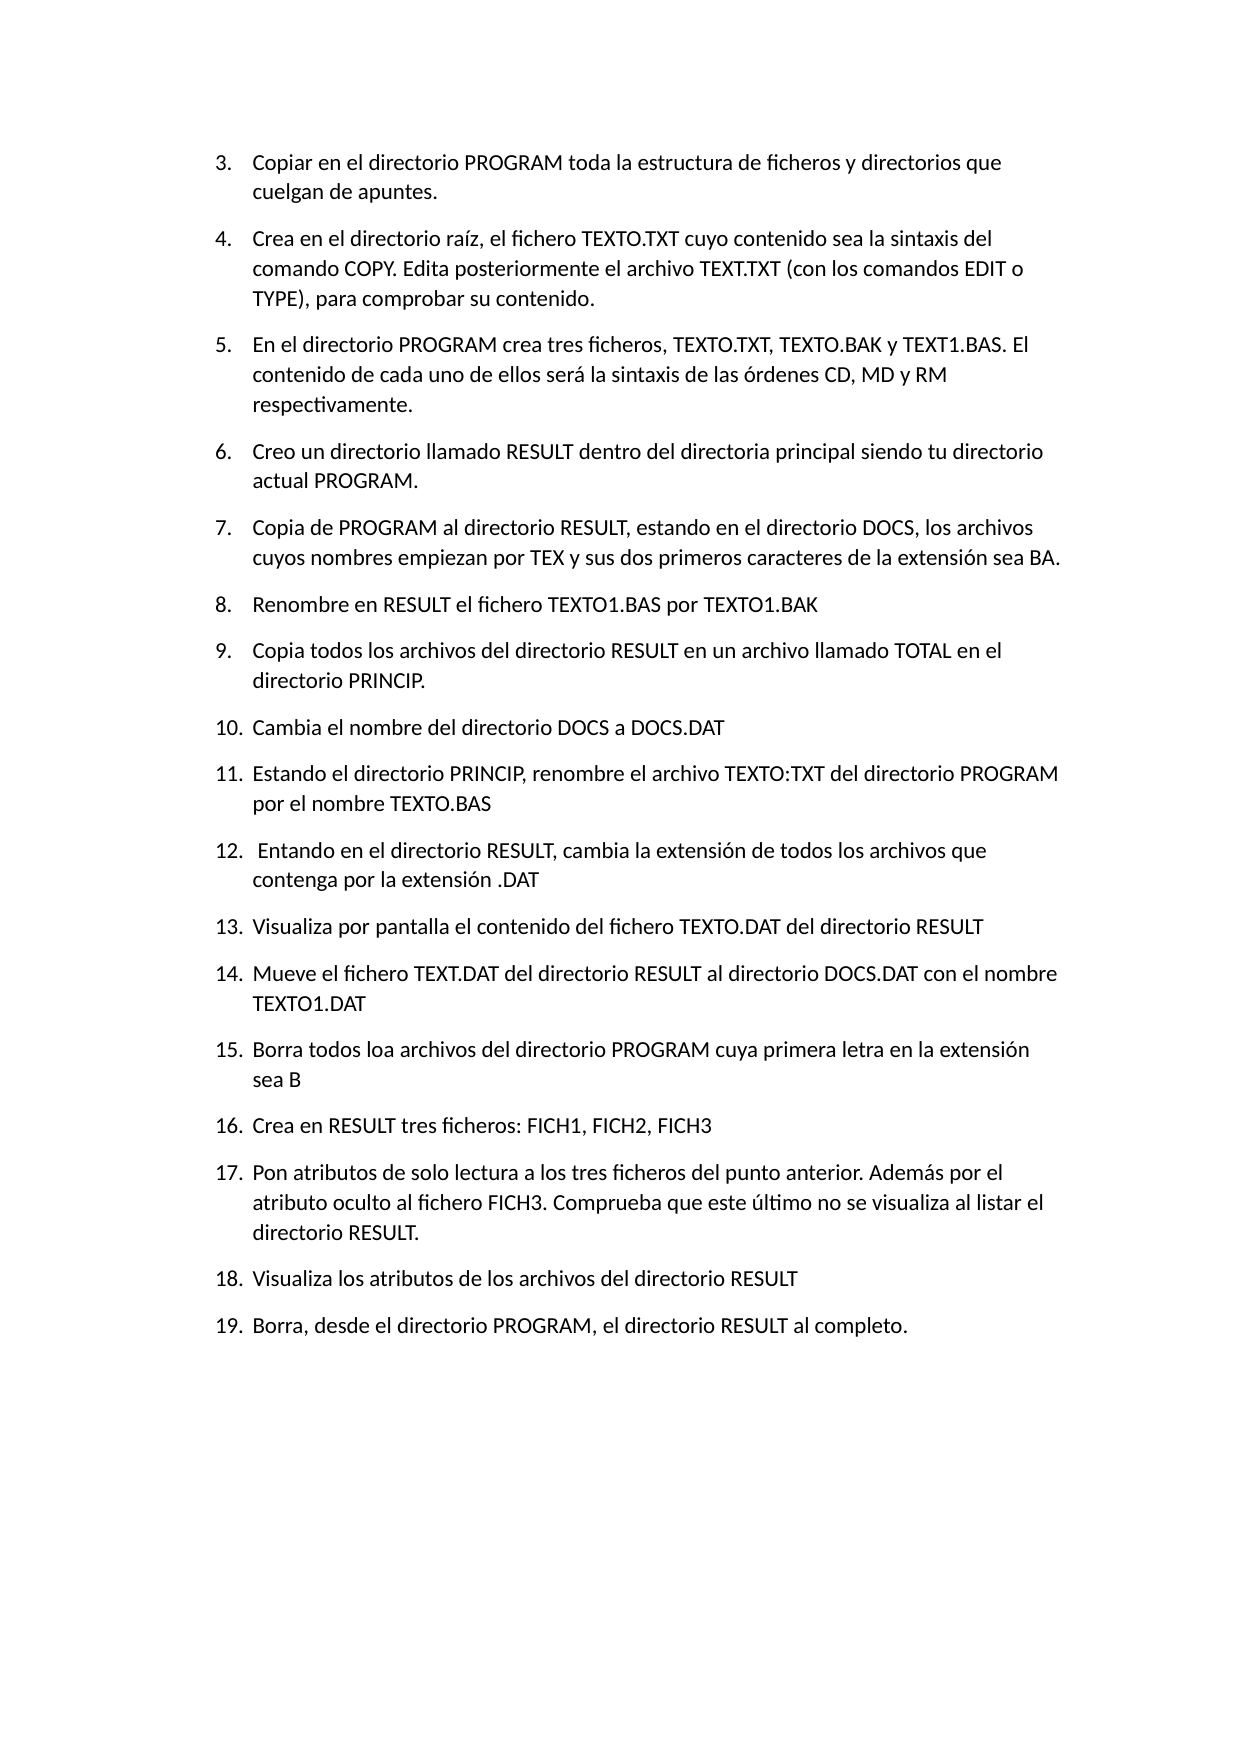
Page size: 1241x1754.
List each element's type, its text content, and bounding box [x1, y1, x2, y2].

list Creo un directorio llamado RESULT dentro del directoria principal siendo tu directorio actual PROGRAM. [215, 437, 1063, 495]
list Mueve el fichero TEXT.DAT del directorio RESULT al directorio DOCS.DAT con el nombre TEXTO1.DAT [215, 959, 1063, 1017]
list Borra todos loa archivos del directorio PROGRAM cuya primera letra en la extensión sea B [215, 1035, 1063, 1093]
list Visualiza por pantalla el contenido del fichero TEXTO.DAT del directorio RESULT [215, 912, 1063, 940]
list Copia todos los archivos del directorio RESULT en un archivo llamado TOTAL en el directorio PRINCIP. [215, 636, 1063, 694]
list Entando en el directorio RESULT, cambia la extensión de todos los archivos que contenga por la extensión .DAT [215, 836, 1063, 894]
list En el directorio PROGRAM crea tres ficheros, TEXTO.TXT, TEXTO.BAK y TEXT1.BAS. El contenido de cada uno de ellos será la sintaxis de las órdenes CD, MD y RM respectivamente. [215, 330, 1063, 418]
list Cambia el nombre del directorio DOCS a DOCS.DAT [215, 713, 1063, 741]
list Estando el directorio PRINCIP, renombre el archivo TEXTO:TXT del directorio PROGRAM por el nombre TEXTO.BAS [215, 759, 1063, 817]
list Borra, desde el directorio PROGRAM, el directorio RESULT al completo. [215, 1311, 1063, 1339]
list Crea en RESULT tres ficheros: FICH1, FICH2, FICH3 [215, 1112, 1063, 1140]
list Copia de PROGRAM al directorio RESULT, estando en el directorio DOCS, los archivos cuyos nombres empiezan por TEX y sus dos primeros caracteres de la extensión sea BA. [215, 513, 1063, 571]
list Crea en el directorio raíz, el fichero TEXTO.TXT cuyo contenido sea la sintaxis del comando COPY. Edita posteriormente el archivo TEXT.TXT (con los comandos EDIT o TYPE), para comprobar su contenido. [215, 224, 1063, 312]
list Copiar en el directorio PROGRAM toda la estructura de ficheros y directorios que cuelgan de apuntes. [215, 148, 1063, 206]
list Pon atributos de solo lectura a los tres ficheros del punto anterior. Además por el atributo oculto al fichero FICH3. Comprueba que este último no se visualiza al listar el directorio RESULT. [215, 1158, 1063, 1246]
list Renombre en RESULT el fichero TEXTO1.BAS por TEXTO1.BAK [215, 590, 1063, 618]
list Visualiza los atributos de los archivos del directorio RESULT [215, 1264, 1063, 1293]
